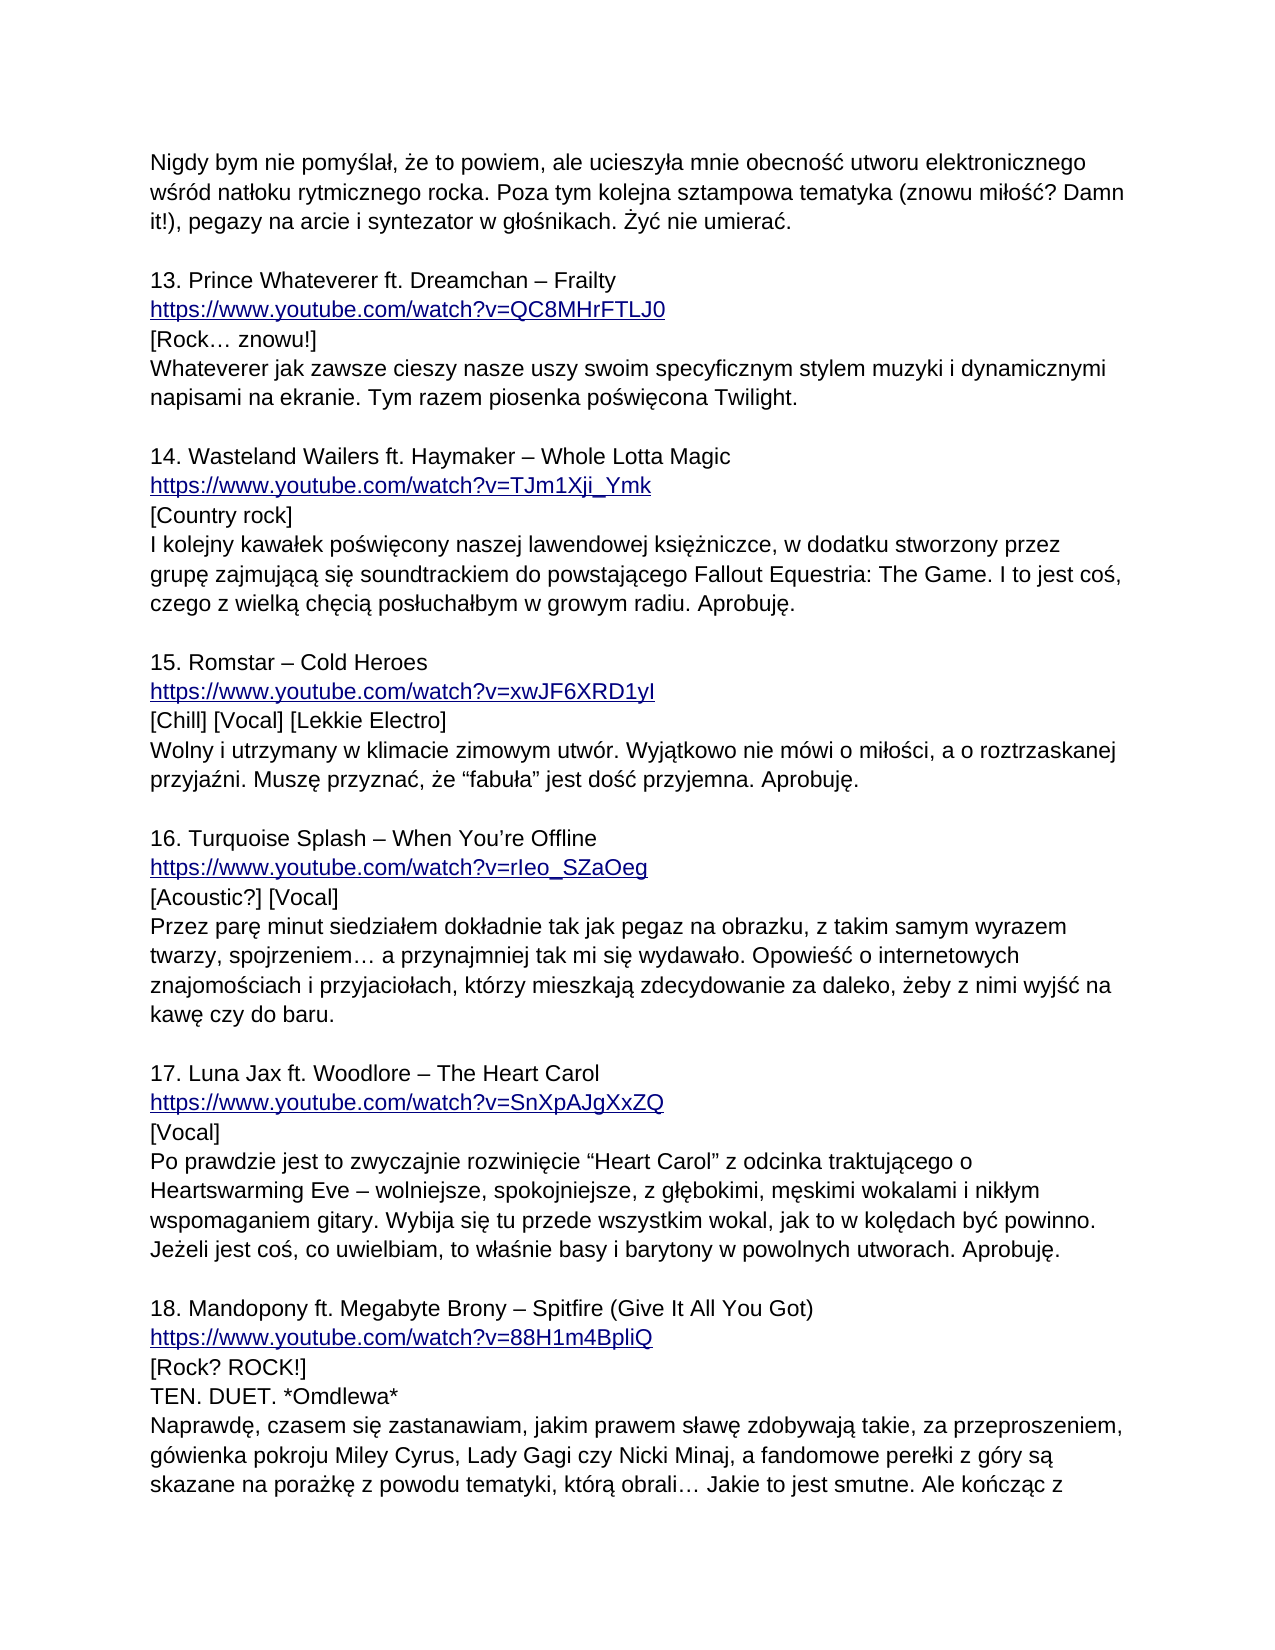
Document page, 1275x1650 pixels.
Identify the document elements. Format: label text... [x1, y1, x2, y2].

text 17. Luna Jax ft. Woodlore – The Heart Carol [150, 1061, 1125, 1086]
text Po prawdzie jest to zwyczajnie rozwinięcie “Heart Carol” z odcinka traktującego o Heartswarming Eve – wolniejsze, spokojniejsze, z głębokimi, męskimi wokalami i nikłym wspomaganiem gitary. Wybija się tu przede wszystkim wokal, jak to w kolędach być powinno. Jeżeli jest coś, co uwielbiam, to właśnie basy i barytony w powolnych utworach. Aprobuję. [150, 1149, 1125, 1262]
text 18. Mandopony ft. Megabyte Brony – Spitfire (Give It All You Got) [150, 1296, 1125, 1321]
text Nigdy bym nie pomyślał, że to powiem, ale ucieszyła mnie obecność utworu elektronicznego wśród natłoku rytmicznego rocka. Poza tym kolejna sztampowa tematyka (znowu miłość? Damn it!), pegazy na arcie i syntezator w głośnikach. Żyć nie umierać. [150, 150, 1125, 234]
text [Vocal] [150, 1119, 1125, 1145]
text Whateverer jak zawsze cieszy nasze uszy swoim specyficznym stylem muzyki i dynamicznymi napisami na ekranie. Tym razem piosenka poświęcona Twilight. [150, 356, 1125, 411]
text [Rock… znowu!] [150, 326, 1125, 352]
text Przez parę minut siedziałem dokładnie tak jak pegaz na obrazku, z takim samym wyrazem twarzy, spojrzeniem… a przynajmniej tak mi się wydawało. Opowieść o internetowych znajomościach i przyjaciołach, którzy mieszkają zdecydowanie za daleko, żeby z nimi wyjść na kawę czy do baru. [150, 914, 1125, 1027]
text https://www.youtube.com/watch?v=rIeo_SZaOeg [150, 855, 1125, 881]
text [Chill] [Vocal] [Lekkie Electro] [150, 708, 1125, 734]
text TEN. DUET. *Omdlewa* Naprawdę, czasem się zastanawiam, jakim prawem sławę zdobywają takie, za przeproszeniem, gówienka pokroju Miley Cyrus, Lady Gagi czy Nicki Minaj, a fandomowe perełki z góry są skazane na porażkę z powodu tematyki, którą obrali… Jakie to jest smutne. Ale kończąc z [150, 1384, 1125, 1497]
text 16. Turquoise Splash – When You’re Offline [150, 826, 1125, 851]
text https://www.youtube.com/watch?v=SnXpAJgXxZQ [150, 1090, 1125, 1116]
text https://www.youtube.com/watch?v=TJm1Xji_Ymk [150, 473, 1125, 499]
text [Acoustic?] [Vocal] [150, 884, 1125, 910]
text [Country rock] [150, 502, 1125, 528]
text 14. Wasteland Wailers ft. Haymaker – Whole Lotta Magic [150, 444, 1125, 469]
text https://www.youtube.com/watch?v=88H1m4BpliQ [150, 1325, 1125, 1351]
text https://www.youtube.com/watch?v=xwJF6XRD1yI [150, 679, 1125, 704]
text I kolejny kawałek poświęcony naszej lawendowej księżniczce, w dodatku stworzony przez grupę zajmującą się soundtrackiem do powstającego Fallout Equestria: The Game. I to jest coś, czego z wielką chęcią posłuchałbym w growym radiu. Aprobuję. [150, 532, 1125, 616]
text https://www.youtube.com/watch?v=QC8MHrFTLJ0 [150, 297, 1125, 322]
text 15. Romstar – Cold Heroes [150, 649, 1125, 675]
text Wolny i utrzymany w klimacie zimowym utwór. Wyjątkowo nie mówi o miłości, a o roztrzaskanej przyjaźni. Muszę przyznać, że “fabuła” jest dość przyjemna. Aprobuję. [150, 737, 1125, 792]
text [Rock? ROCK!] [150, 1354, 1125, 1380]
text 13. Prince Whateverer ft. Dreamchan – Frailty [150, 267, 1125, 293]
